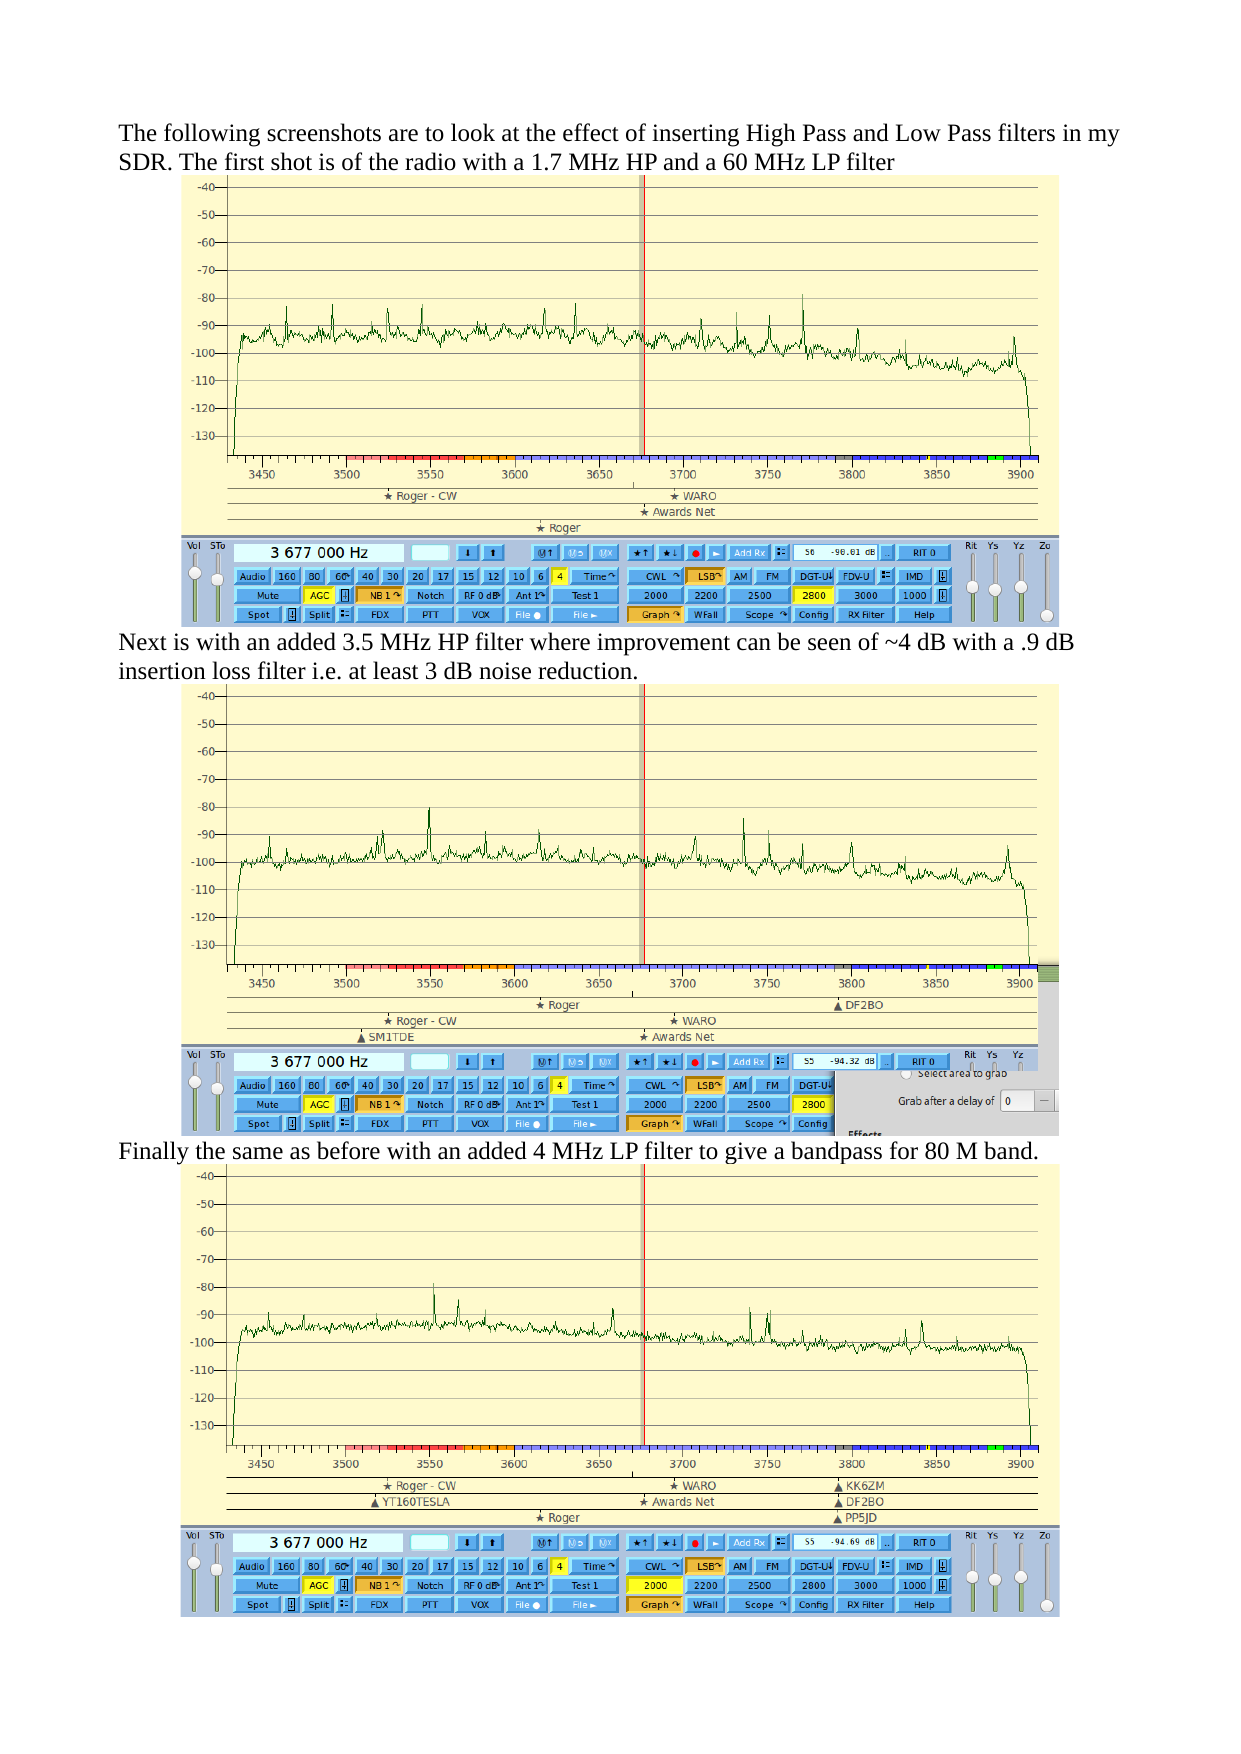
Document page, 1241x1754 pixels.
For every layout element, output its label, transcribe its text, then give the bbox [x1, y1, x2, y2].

picture [180, 1164, 1060, 1617]
picture [181, 684, 1059, 1136]
text Finally the same as before with an added 4 MHz LP filter to give a bandpass for 80 M band. [118, 684, 1122, 1165]
picture [181, 175, 1060, 627]
text Next is with an added 3.5 MHz HP filter where improvement can be seen of ~4 dB with a .9 dB insertion loss filter i.e. at least 3 dB noise reduction. [118, 176, 1122, 684]
text The following screenshots are to look at the effect of inserting High Pass and Low Pass filters in my SDR. The first shot is of the radio with a 1.7 MHz HP and a 60 MHz LP filter [118, 118, 1122, 176]
